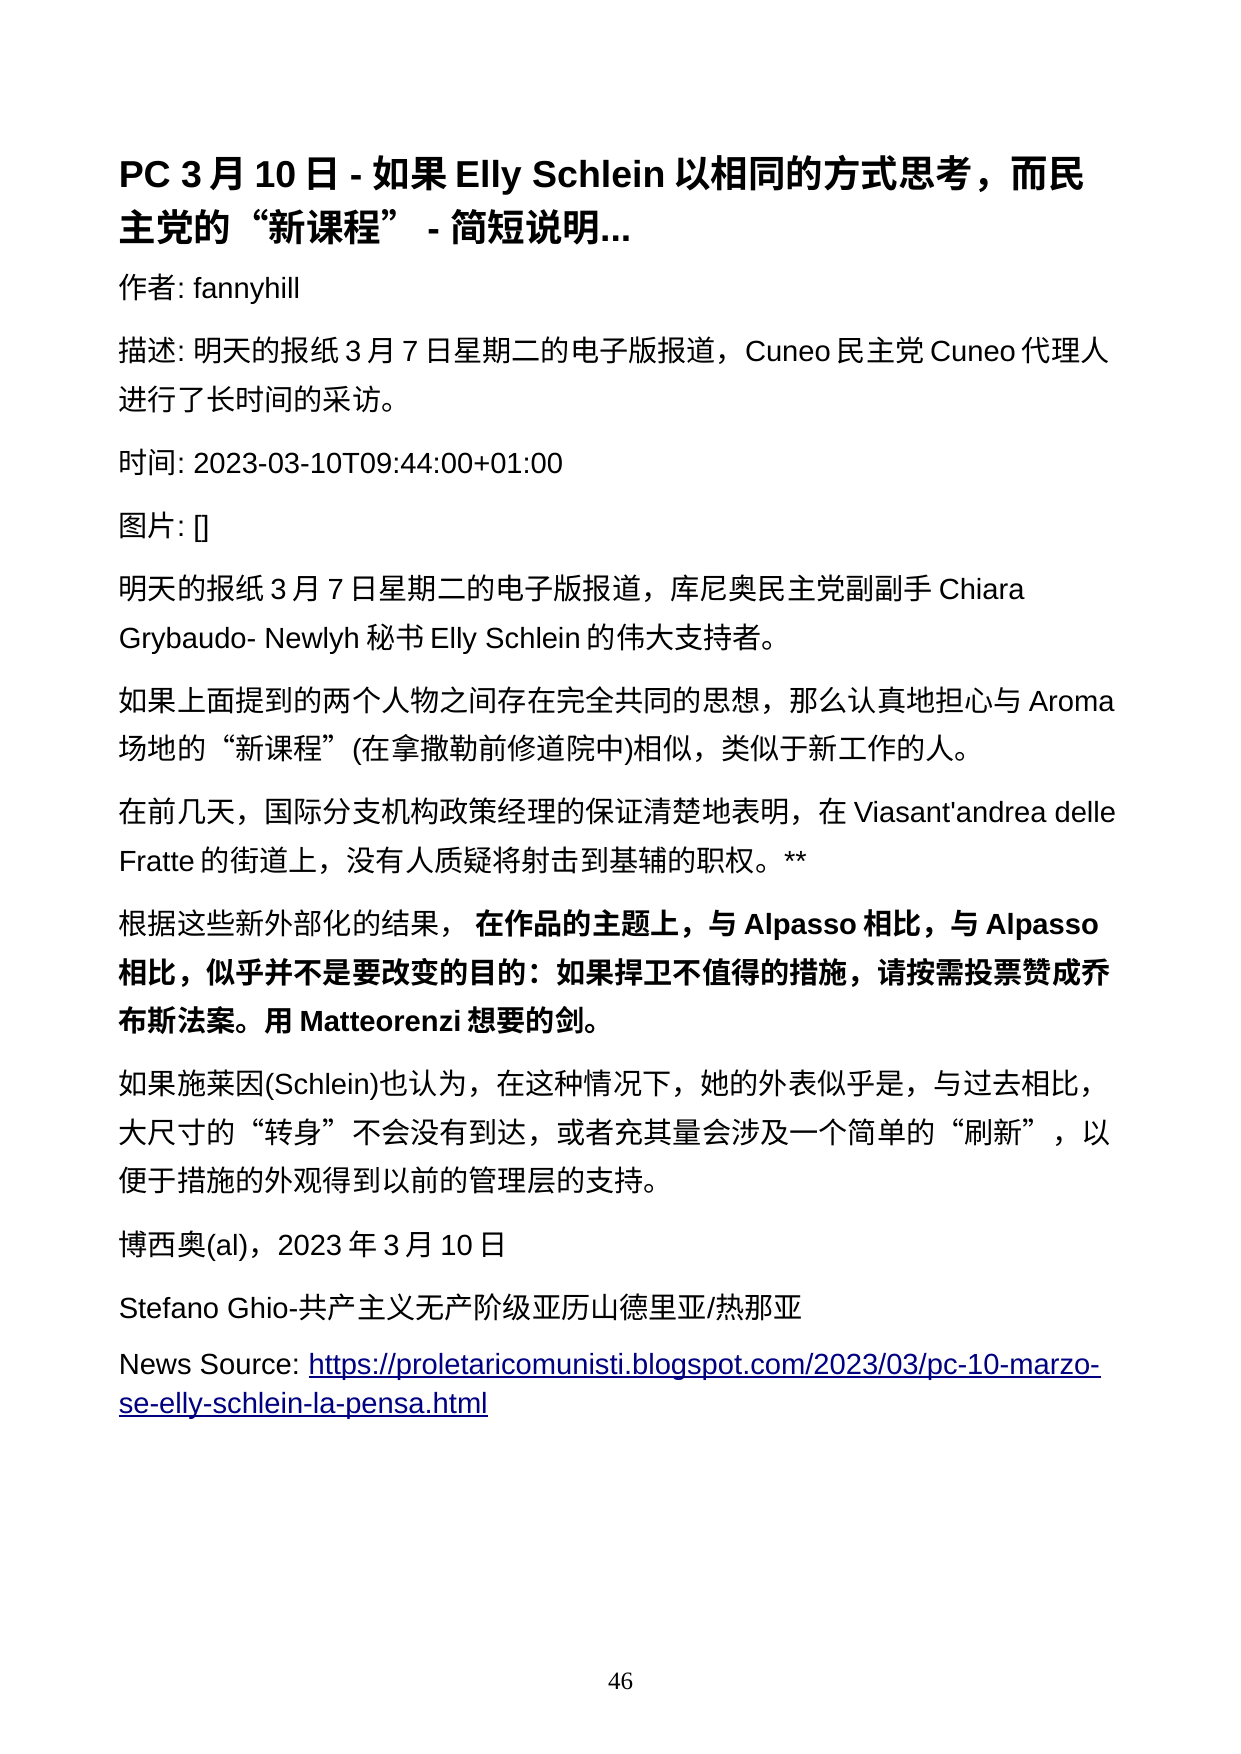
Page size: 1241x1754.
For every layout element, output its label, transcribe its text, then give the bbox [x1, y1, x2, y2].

text 描述: 明天的报纸3月7日星期二的电子版报道，Cuneo民主党Cuneo代理人进行了长时间的采访。 [118, 328, 1122, 418]
text 图片: [] [118, 502, 1122, 545]
text 作者: fannyhill [118, 264, 1122, 307]
text 时间: 2023-03-10T09:44:00+01:00 [118, 439, 1122, 482]
text 明天的报纸3月7日星期二的电子版报道，库尼奥民主党副副手Chiara Grybaudo- Newlyh秘书Elly Schlein的伟大支持者。 [118, 566, 1122, 656]
text News Source: https://proletaricomunisti.blogspot.com/2023/03/pc-10-marzo-se-elly-schlein-la-pensa.html [118, 1347, 1122, 1419]
text 根据这些新外部化的结果， 在作品的主题上，与Alpasso相比，与Alpasso相比，似乎并不是要改变的目的：如果捍卫不值得的措施，请按需投票赞成乔布斯法案。用Matteorenzi想要的剑。 [118, 901, 1122, 1040]
text 在前几天，国际分支机构政策经理的保证清楚地表明，在Viasant'andrea delle Fratte的街道上，没有人质疑将射击到基辅的职权。** [118, 789, 1122, 880]
text 如果施莱因(Schlein)也认为，在这种情况下，她的外表似乎是，与过去相比，大尺寸的“转身”不会没有到达，或者充其量会涉及一个简单的“刷新”，以便于措施的外观得到以前的管理层的支持。 [118, 1061, 1122, 1200]
subtitle PC 3月10日 - 如果Elly Schlein以相同的方式思考，而民主党的“新课程” - 简短说明... [118, 143, 1122, 252]
text 博西奥(al)，2023年3月10日 [118, 1221, 1122, 1263]
text 如果上面提到的两个人物之间存在完全共同的思想，那么认真地担心与Aroma场地的“新课程”(在拿撒勒前修道院中)相似，类似于新工作的人。 [118, 677, 1122, 768]
text Stefano Ghio-共产主义无产阶级亚历山德里亚/热那亚 [118, 1284, 1122, 1326]
